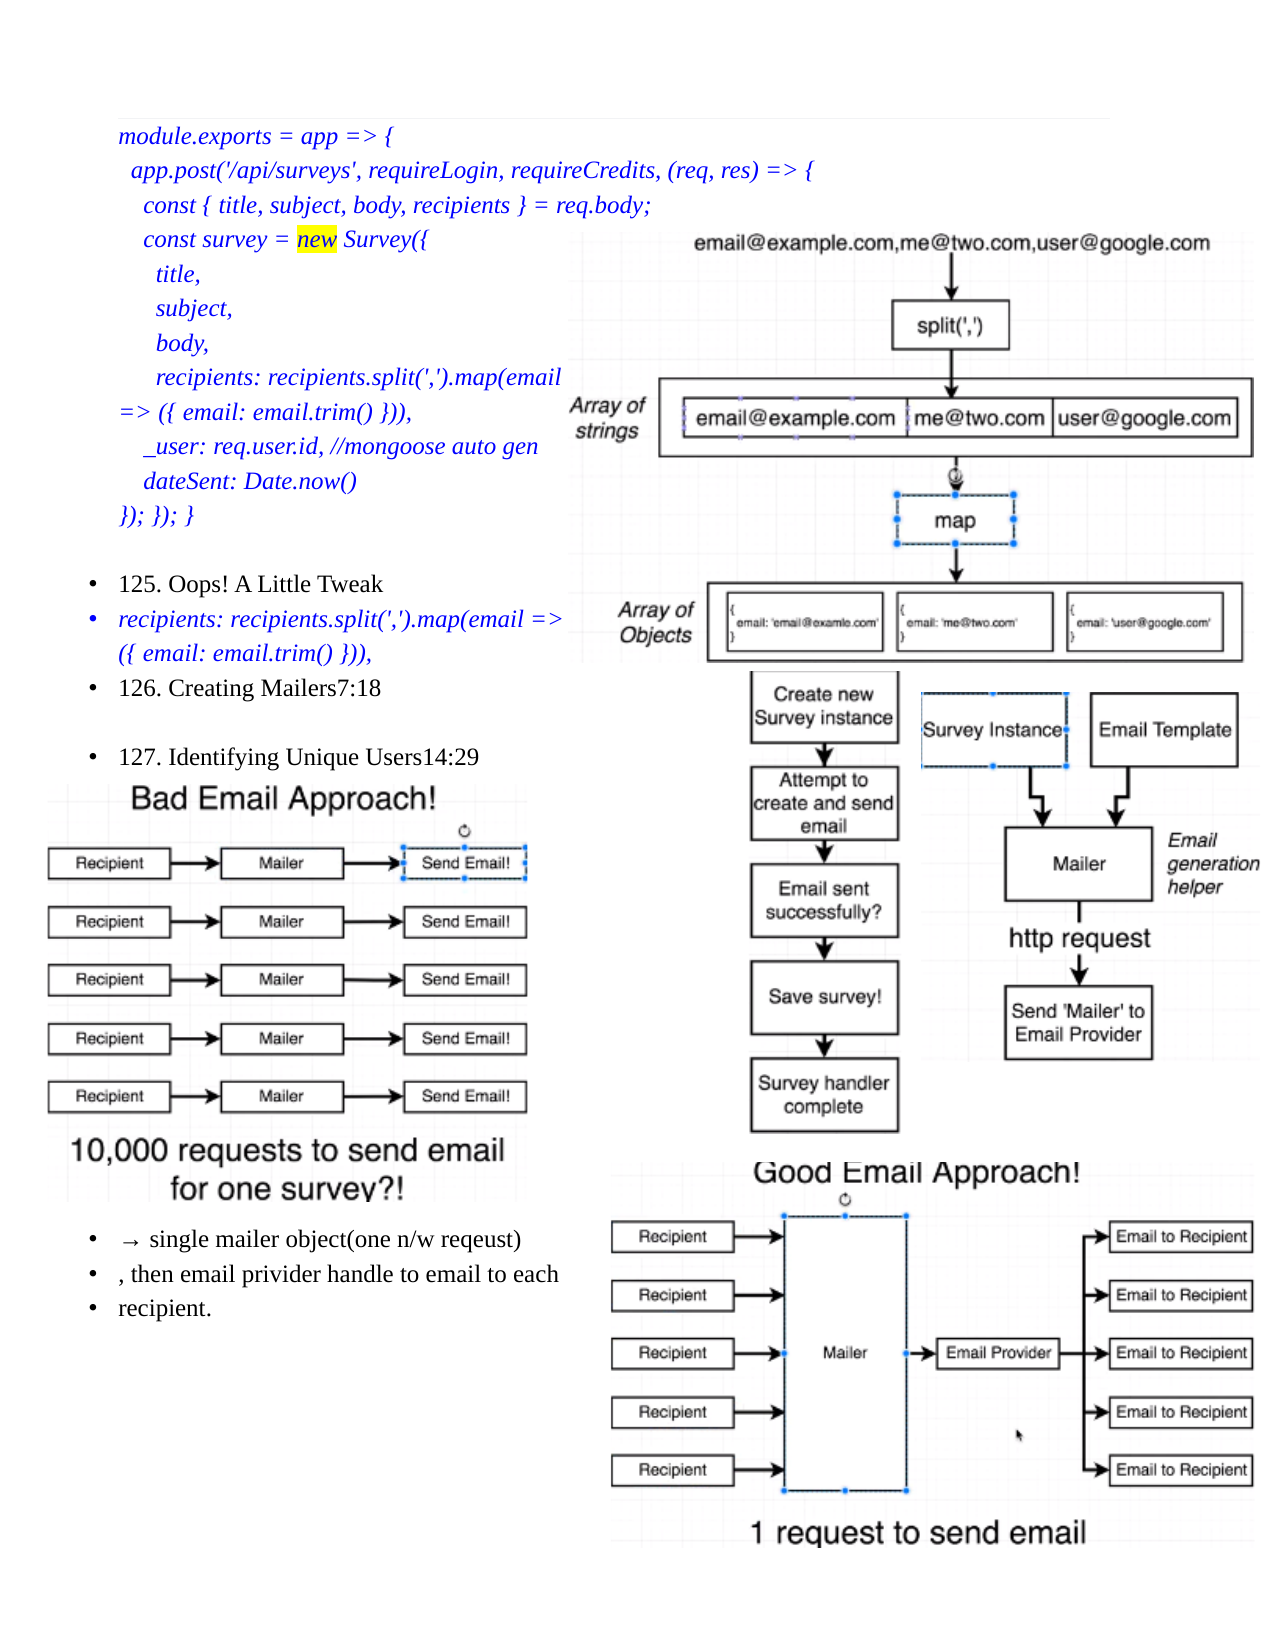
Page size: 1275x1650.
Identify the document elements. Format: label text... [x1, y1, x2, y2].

text recipients: recipients.split(',').map(email => ({ email: email.trim() })), [118, 359, 568, 426]
picture [47, 784, 528, 1202]
picture [748, 671, 902, 1134]
text module.exports = app => { [118, 119, 1110, 150]
list recipient. [118, 1290, 610, 1322]
list → single mailer object(one n/w reqeust) [118, 1221, 610, 1253]
text const survey = new Survey({ [118, 222, 1110, 253]
text body, [118, 325, 568, 357]
list recipients: recipients.split(',').map(email => ({ email: email.trim() })), [118, 601, 1110, 667]
text _user: req.user.id, //mongoose auto gen [118, 428, 568, 460]
text const { title, subject, body, recipients } = req.body; [118, 187, 1110, 219]
text app.post('/api/surveys', requireLogin, requireCredits, (req, res) => { [118, 153, 1110, 184]
text title, [118, 256, 568, 288]
picture [921, 692, 1261, 1062]
list 125. Oops! A Little Tweak [118, 566, 568, 598]
picture [610, 1162, 1255, 1548]
text dateSent: Date.now() [118, 463, 568, 495]
picture [568, 232, 1254, 663]
text }); }); } [118, 497, 568, 529]
list 127. Identifying Unique Users14:29 [118, 739, 748, 771]
list , then email privider handle to email to each [118, 1256, 610, 1288]
list 126. Creating Mailers7:18 [118, 670, 1110, 702]
text subject, [118, 291, 568, 322]
